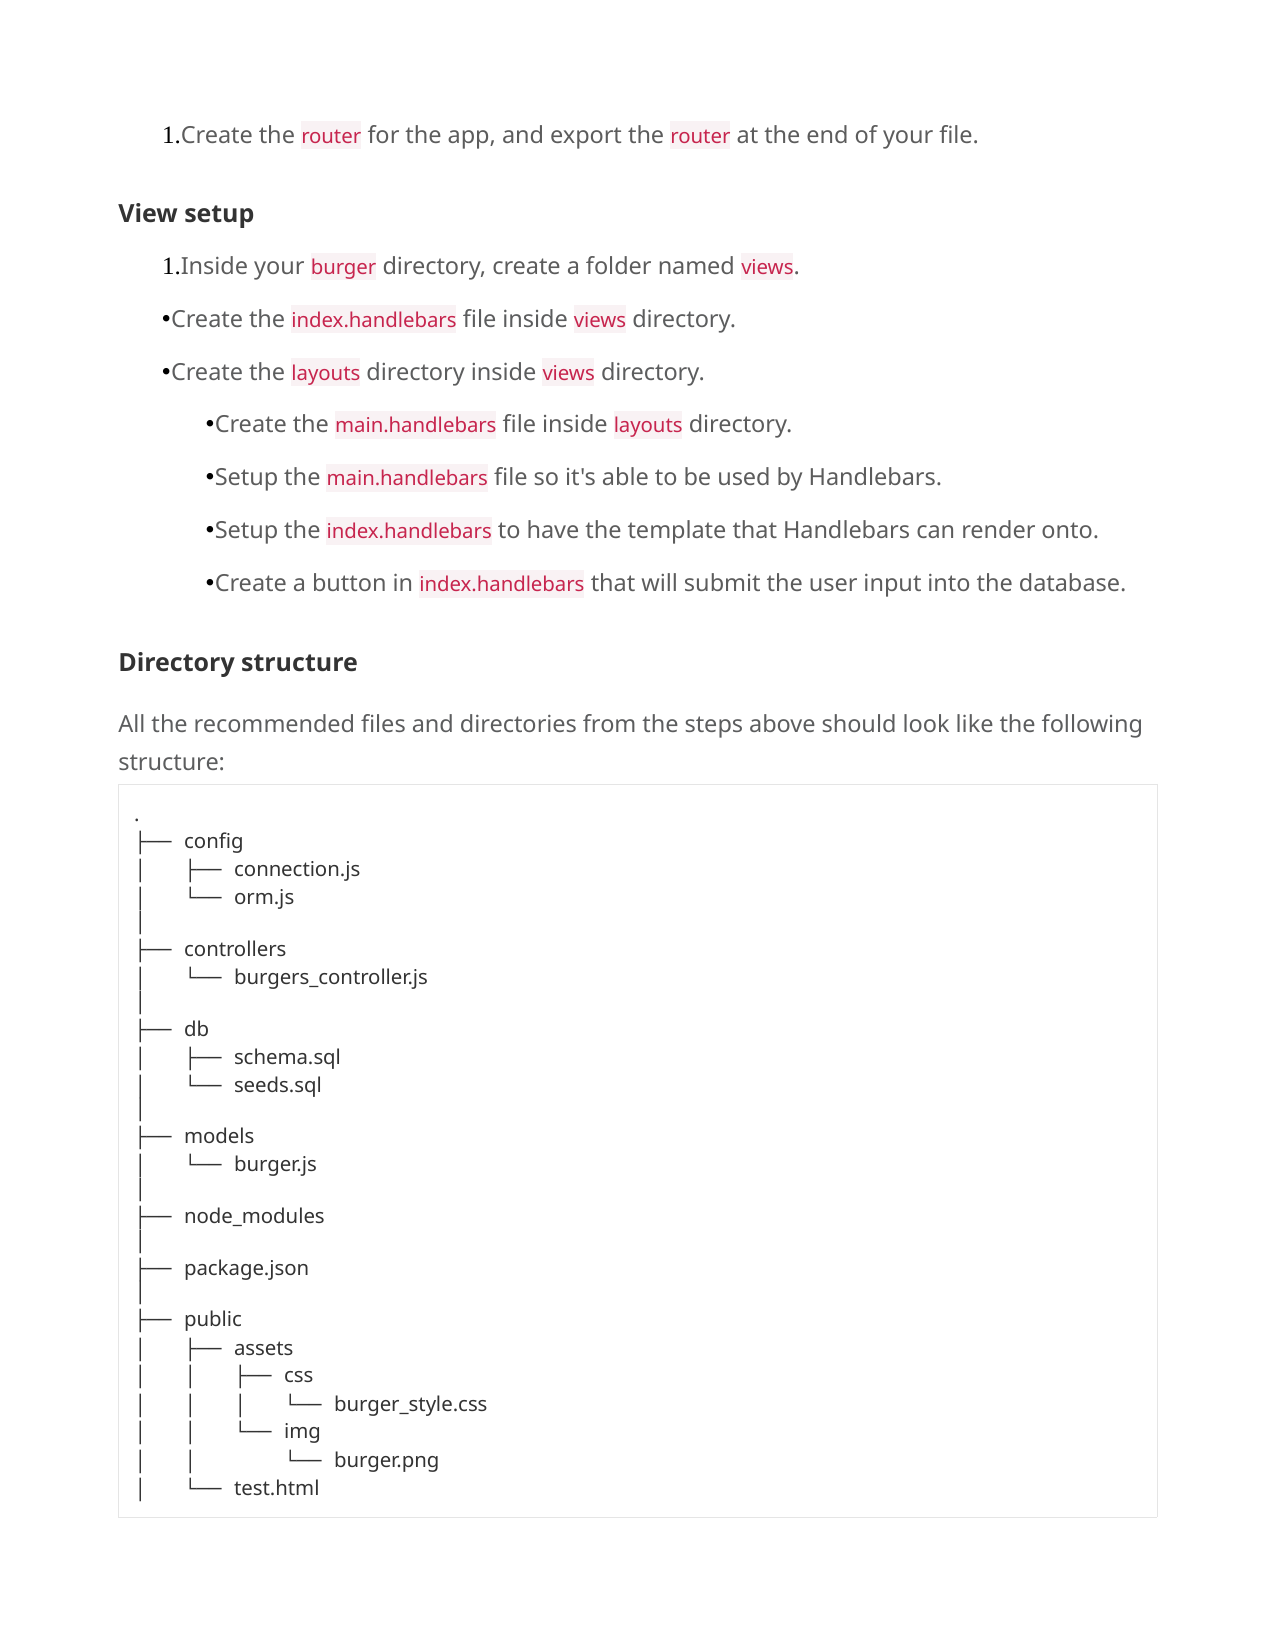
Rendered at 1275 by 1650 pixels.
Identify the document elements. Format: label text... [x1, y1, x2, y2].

text . [119, 785, 1157, 811]
text ├── package.json [119, 1238, 1157, 1266]
text │ [288, 1214, 294, 1222]
text │ └── burgers_controller.js [119, 947, 1157, 975]
text │ └── burger.js [119, 1134, 1157, 1162]
list Create the router for the app, and export the router at the end of your file. [118, 118, 1157, 150]
text │ [119, 975, 1157, 999]
text │ [141, 1266, 1157, 1289]
text │ │ ├── css [119, 1345, 1157, 1373]
list Create a button in index.handlebars that will submit the user input into the database. [118, 567, 1157, 598]
text │ [119, 1083, 140, 1106]
text │ └── test.html [119, 1457, 1157, 1517]
text │ [141, 1083, 1157, 1106]
text │ [263, 1214, 269, 1222]
text ├── config [119, 811, 1157, 839]
text ├── models [119, 1106, 1157, 1134]
text │ │ │ └── burger_style.css [119, 1373, 1157, 1401]
text │ [276, 1214, 282, 1222]
text ├── public [119, 1289, 1157, 1317]
text │ │ └── burger.png [119, 1429, 1157, 1457]
list Inside your burger directory, create a folder named views. [118, 249, 1157, 281]
text ├── db [119, 999, 1157, 1027]
text All the recommended files and directories from the steps above should look like the following structure: [118, 707, 1157, 777]
list Setup the main.handlebars file so it's able to be used by Handlebars. [118, 461, 1157, 493]
list Create the layouts directory inside views directory. [118, 355, 1157, 387]
list Create the index.handlebars file inside views directory. [118, 302, 1157, 334]
text │ [287, 1266, 293, 1274]
list Setup the index.handlebars to have the template that Handlebars can render onto. [118, 514, 1157, 546]
text │ [188, 1266, 194, 1274]
text │ [119, 1214, 1157, 1238]
text │ ├── connection.js [119, 839, 1157, 867]
text │ [119, 895, 1157, 919]
list Create the main.handlebars file inside layouts directory. [118, 408, 1157, 440]
subtitle Directory structure [118, 644, 1157, 678]
text │ ├── schema.sql [119, 1027, 1157, 1055]
text │ │ └── img [119, 1401, 1157, 1429]
text │ [211, 1214, 217, 1222]
text │ [243, 1266, 249, 1274]
text │ └── orm.js [119, 867, 1157, 895]
text │ [119, 1162, 1157, 1186]
text │ └── seeds.sql [119, 1055, 1157, 1083]
text ├── controllers [119, 919, 1157, 947]
text │ [307, 1083, 313, 1091]
text │ [199, 1214, 205, 1222]
text │ ├── assets [119, 1317, 1157, 1345]
subtitle View setup [118, 196, 1157, 230]
text │ [269, 1083, 275, 1091]
text │ [119, 1266, 140, 1289]
text ├── node_modules [119, 1186, 1157, 1214]
